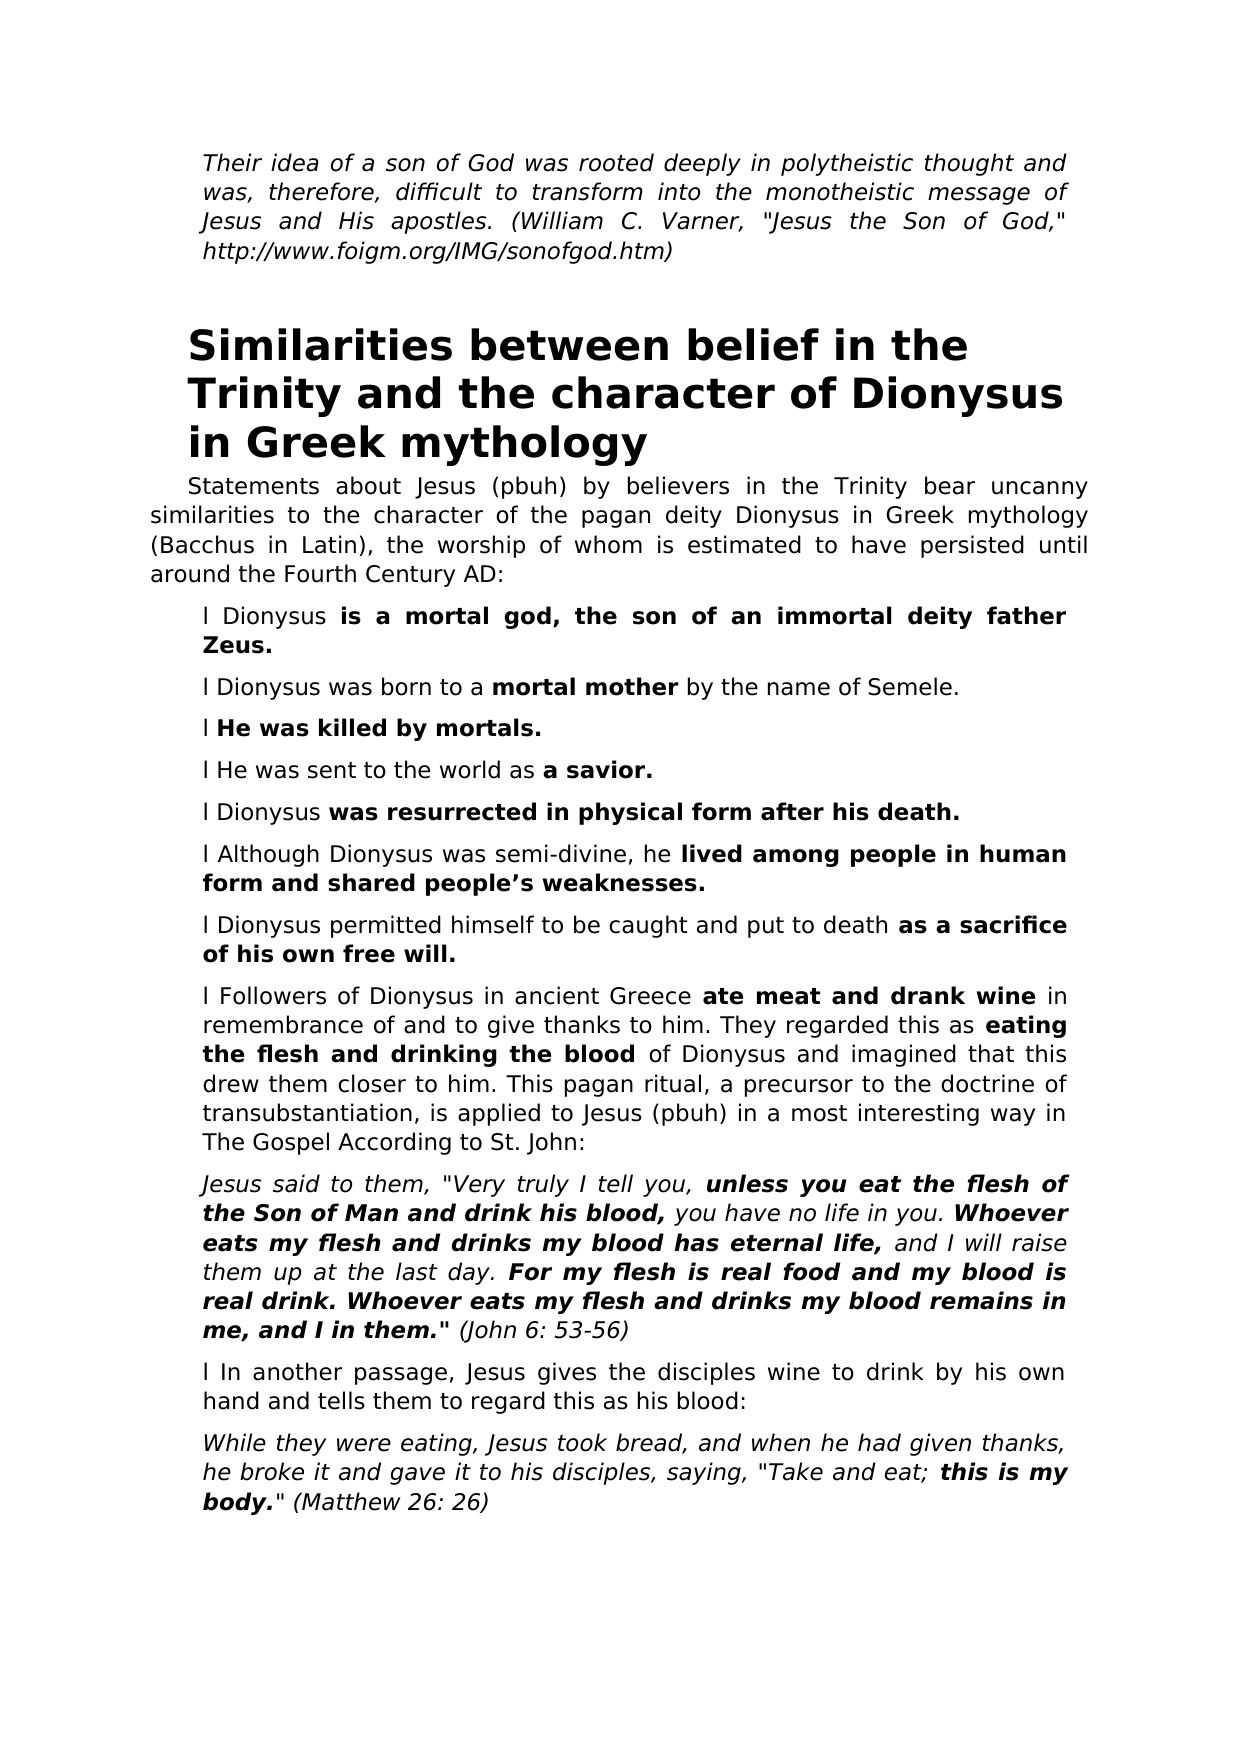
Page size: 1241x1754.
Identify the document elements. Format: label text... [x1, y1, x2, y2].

text l He was killed by mortals. [202, 716, 1068, 742]
text Jesus said to them, "Very truly I tell you, unless you eat the flesh of the Son of Man and drink his blood, you have no life in you. Whoever eats my flesh and drinks my blood has eternal life, and I will raise them up at the last day. For my flesh is real food and my blood is real drink. Whoever eats my flesh and drinks my blood remains in me, and I in them." (John 6: 53-56) [202, 1171, 1068, 1344]
text l Dionysus permitted himself to be caught and put to death as a sacrifice of his own free will. [202, 912, 1068, 968]
text l Dionysus was born to a mortal mother by the name of Semele. [202, 674, 1068, 701]
text l In another passage, Jesus gives the disciples wine to drink by his own hand and tells them to regard this as his blood: [202, 1359, 1068, 1415]
subtitle Similarities between belief in the Trinity and the character of Dionysus in Greek mythology [187, 321, 1090, 467]
text Their idea of a son of God was rooted deeply in polytheistic thought and was, therefore, difficult to transform into the monotheistic message of Jesus and His apostles. (William C. Varner, "Jesus the Son of God," http://www.foigm.org/IMG/sonofgod.htm) [202, 150, 1068, 264]
text l Dionysus was resurrected in physical form after his death. [202, 799, 1068, 826]
text l He was sent to the world as a savior. [202, 757, 1068, 784]
text l Although Dionysus was semi-divine, he lived among people in human form and shared people’s weaknesses. [202, 841, 1068, 897]
text l Dionysus is a mortal god, the son of an immortal deity father Zeus. [202, 603, 1068, 659]
text Statements about Jesus (pbuh) by believers in the Trinity bear uncanny similarities to the character of the pagan deity Dionysus in Greek mythology (Bacchus in Latin), the worship of whom is estimated to have persisted until around the Fourth Century AD: [150, 473, 1090, 588]
text While they were eating, Jesus took bread, and when he had given thanks, he broke it and gave it to his disciples, saying, "Take and eat; this is my body." (Matthew 26: 26) [202, 1430, 1068, 1516]
text l Followers of Dionysus in ancient Greece ate meat and drank wine in remembrance of and to give thanks to him. They regarded this as eating the flesh and drinking the blood of Dionysus and imagined that this drew them closer to him. This pagan ritual, a precursor to the doctrine of transubstantiation, is applied to Jesus (pbuh) in a most interesting way in The Gospel According to St. John: [202, 983, 1068, 1156]
